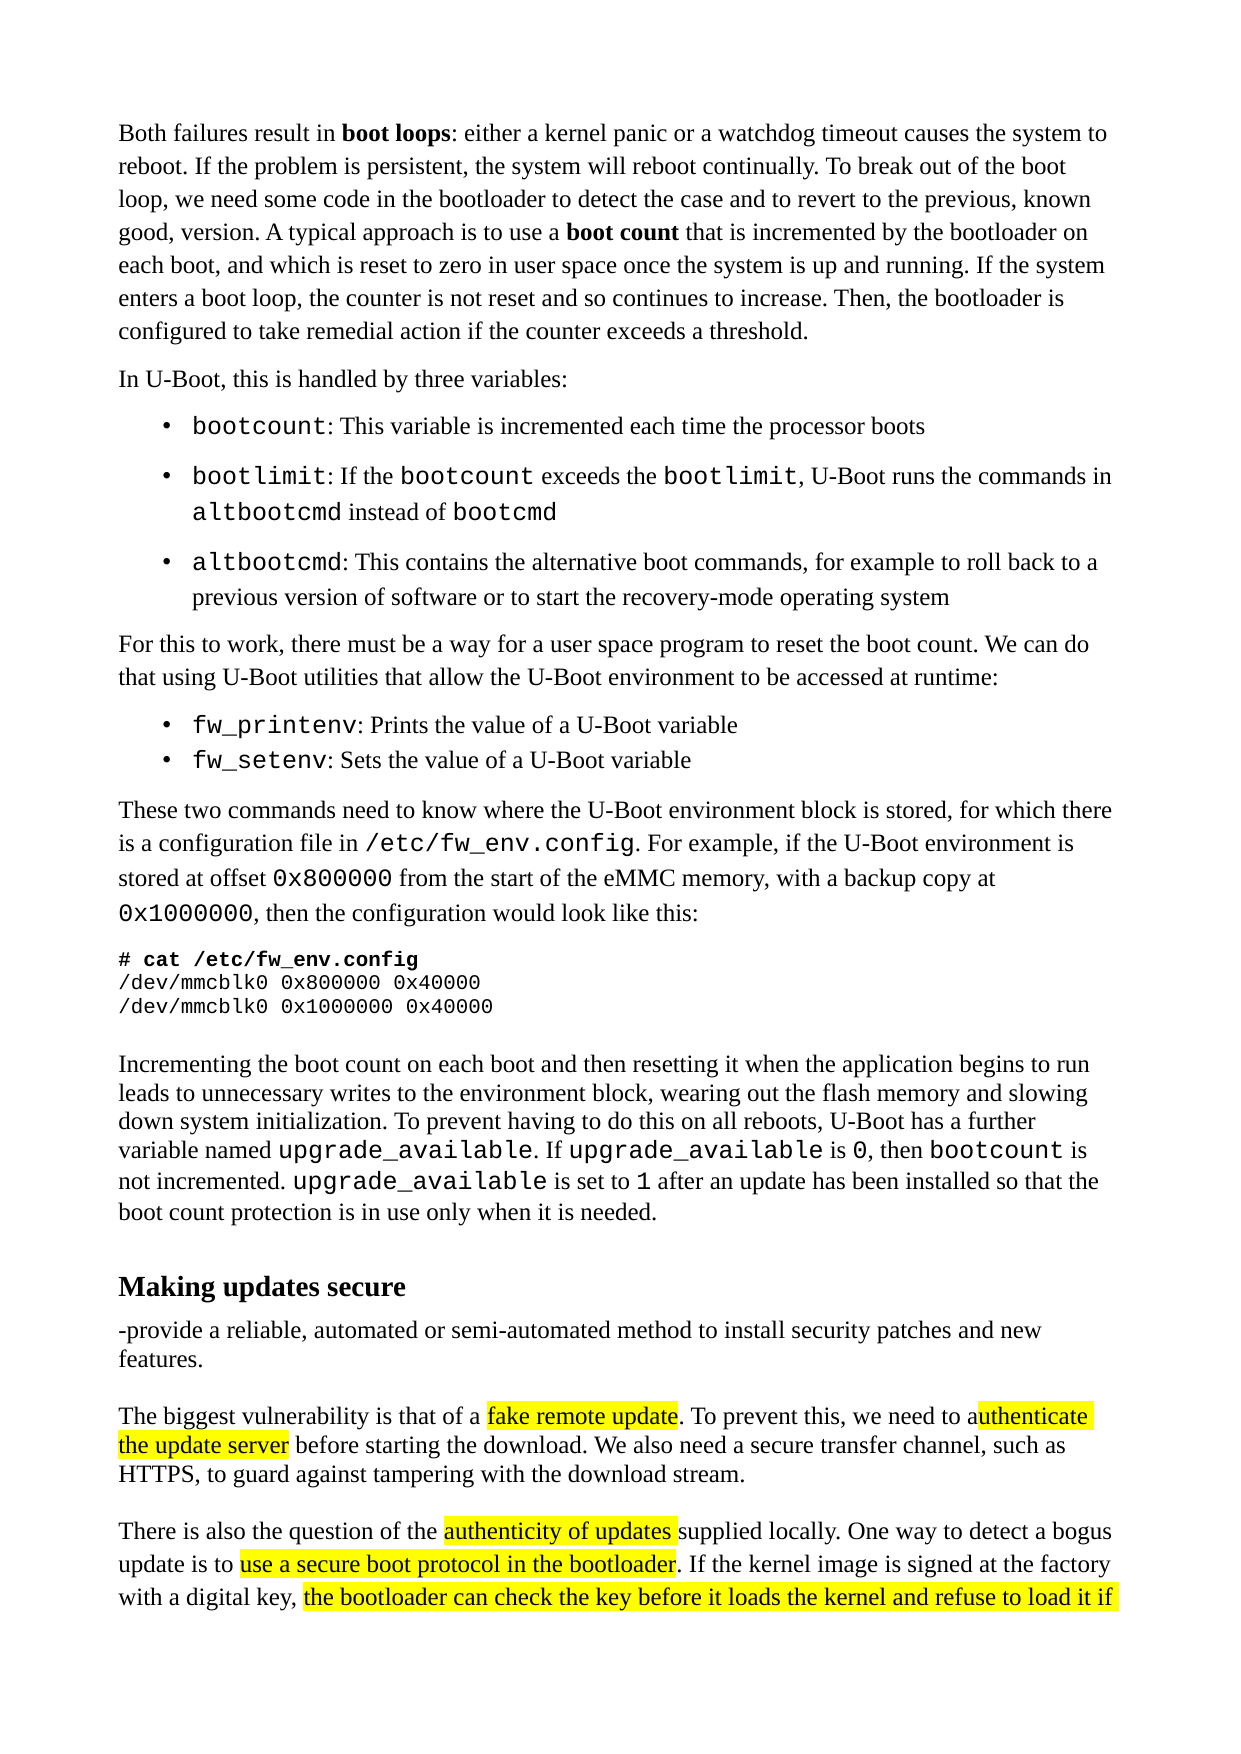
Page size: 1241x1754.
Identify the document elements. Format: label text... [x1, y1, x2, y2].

text -provide a reliable, automated or semi-automated method to install security patches and new features. [118, 1315, 1122, 1372]
list bootlimit: If the bootcount exceeds the bootlimit, U-Boot runs the commands in altbootcmd instead of bootcmd [162, 461, 1122, 527]
text /dev/mmcblk0 0x800000 0x40000 [118, 972, 1122, 996]
list altbootcmd: This contains the alternative boot commands, for example to roll back to a previous version of software or to start the recovery-mode operating system [162, 547, 1122, 610]
text /dev/mmcblk0 0x1000000 0x40000 [118, 996, 1122, 1019]
list fw_printenv: Prints the value of a U-Boot variable [162, 710, 1122, 741]
list fw_setenv: Sets the value of a U-Boot variable [162, 745, 1122, 776]
text # cat /etc/fw_env.config [118, 948, 1122, 972]
text Both failures result in boot loops: either a kernel panic or a watchdog timeout causes the system to reboot. If the problem is persistent, the system will reboot continually. To break out of the boot loop, we need some code in the bootloader to detect the case and to revert to the previous, known good, version. A typical approach is to use a boot count that is incremented by the bootloader on each boot, and which is reset to zero in user space once the system is up and running. If the system enters a boot loop, the counter is not reset and so continues to increase. Then, the bootloader is configured to take remedial action if the counter exceeds a threshold. [118, 118, 1122, 345]
text Incrementing the boot count on each boot and then resetting it when the application begins to run leads to unnecessary writes to the environment block, wearing out the flash memory and slowing down system initialization. To prevent having to do this on all reboots, U-Boot has a further variable named upgrade_available. If upgrade_available is 0, then bootcount is not incremented. upgrade_available is set to 1 after an update has been installed so that the boot count protection is in use only when it is needed. [118, 1049, 1122, 1226]
text For this to work, there must be a way for a user space program to reset the boot count. We can do that using U-Boot utilities that allow the U-Boot environment to be accessed at runtime: [118, 629, 1122, 691]
text These two commands need to know where the U-Boot environment block is stored, for which there is a configuration file in /etc/fw_env.config. For example, if the U-Boot environment is stored at offset 0x800000 from the start of the eMMC memory, with a backup copy at 0x1000000, then the configuration would look like this: [118, 795, 1122, 929]
list bootcount: This variable is incremented each time the processor boots [162, 411, 1122, 442]
text In U-Boot, this is handled by three variables: [118, 364, 1122, 393]
subtitle Making updates secure [118, 1269, 1122, 1302]
text The biggest vulnerability is that of a fake remote update. To prevent this, we need to authenticate the update server before starting the download. We also need a secure transfer channel, such as HTTPS, to guard against tampering with the download stream. [118, 1401, 1122, 1487]
text There is also the question of the authenticity of updates supplied locally. One way to detect a bogus update is to use a secure boot protocol in the bootloader. If the kernel image is signed at the factory with a digital key, the bootloader can check the key before it loads the kernel and refuse to load it if [118, 1516, 1122, 1611]
